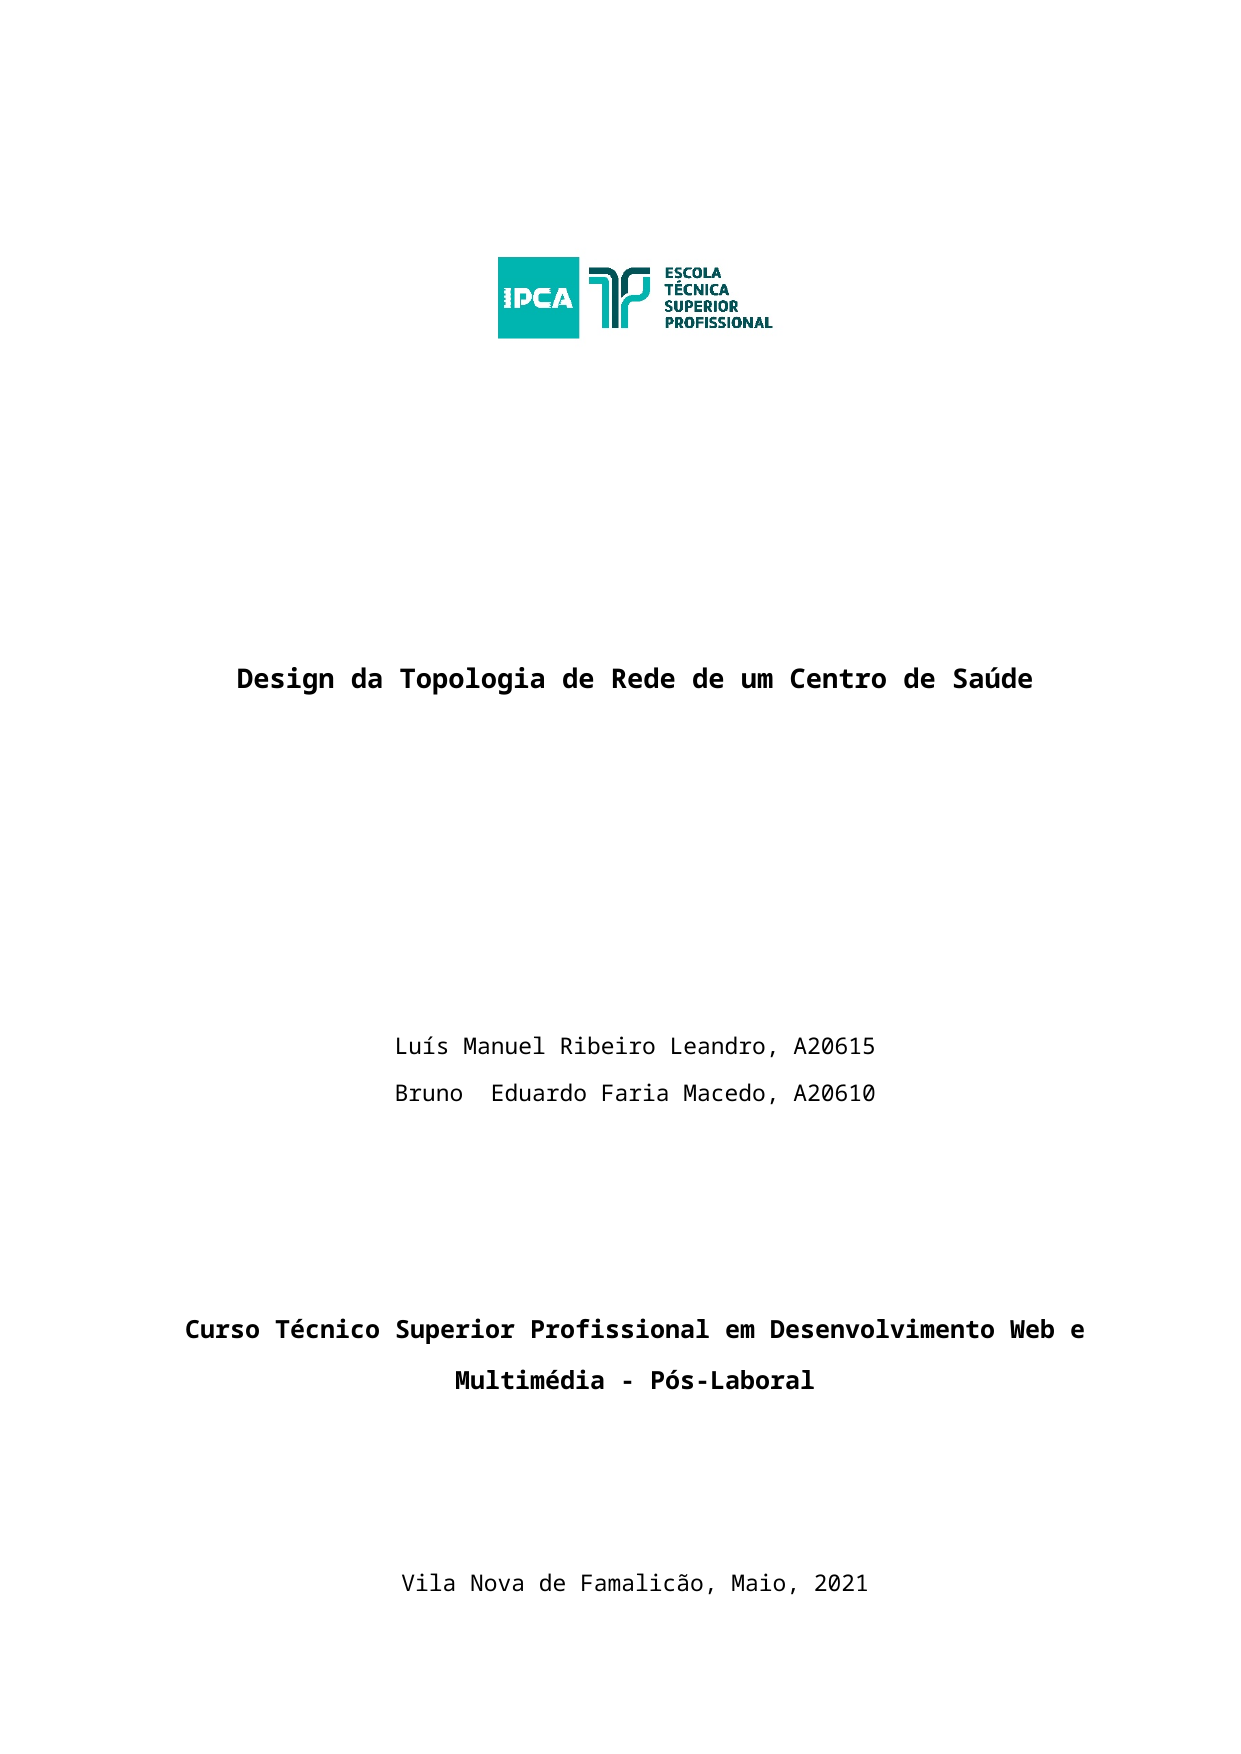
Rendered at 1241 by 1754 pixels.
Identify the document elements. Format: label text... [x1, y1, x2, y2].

text Vila Nova de Famalicão, Maio, 2021 [177, 1567, 1092, 1598]
text Curso Técnico Superior Profissional em Desenvolvimento Web e Multimédia - Pós-Laboral [177, 1312, 1092, 1397]
text Luís Manuel Ribeiro Leandro, A20615 [177, 1030, 1092, 1062]
picture [465, 226, 805, 369]
text Design da Topologia de Rede de um Centro de Saúde [177, 659, 1092, 696]
text Bruno Eduardo Faria Macedo, A20610 [177, 1077, 1092, 1108]
